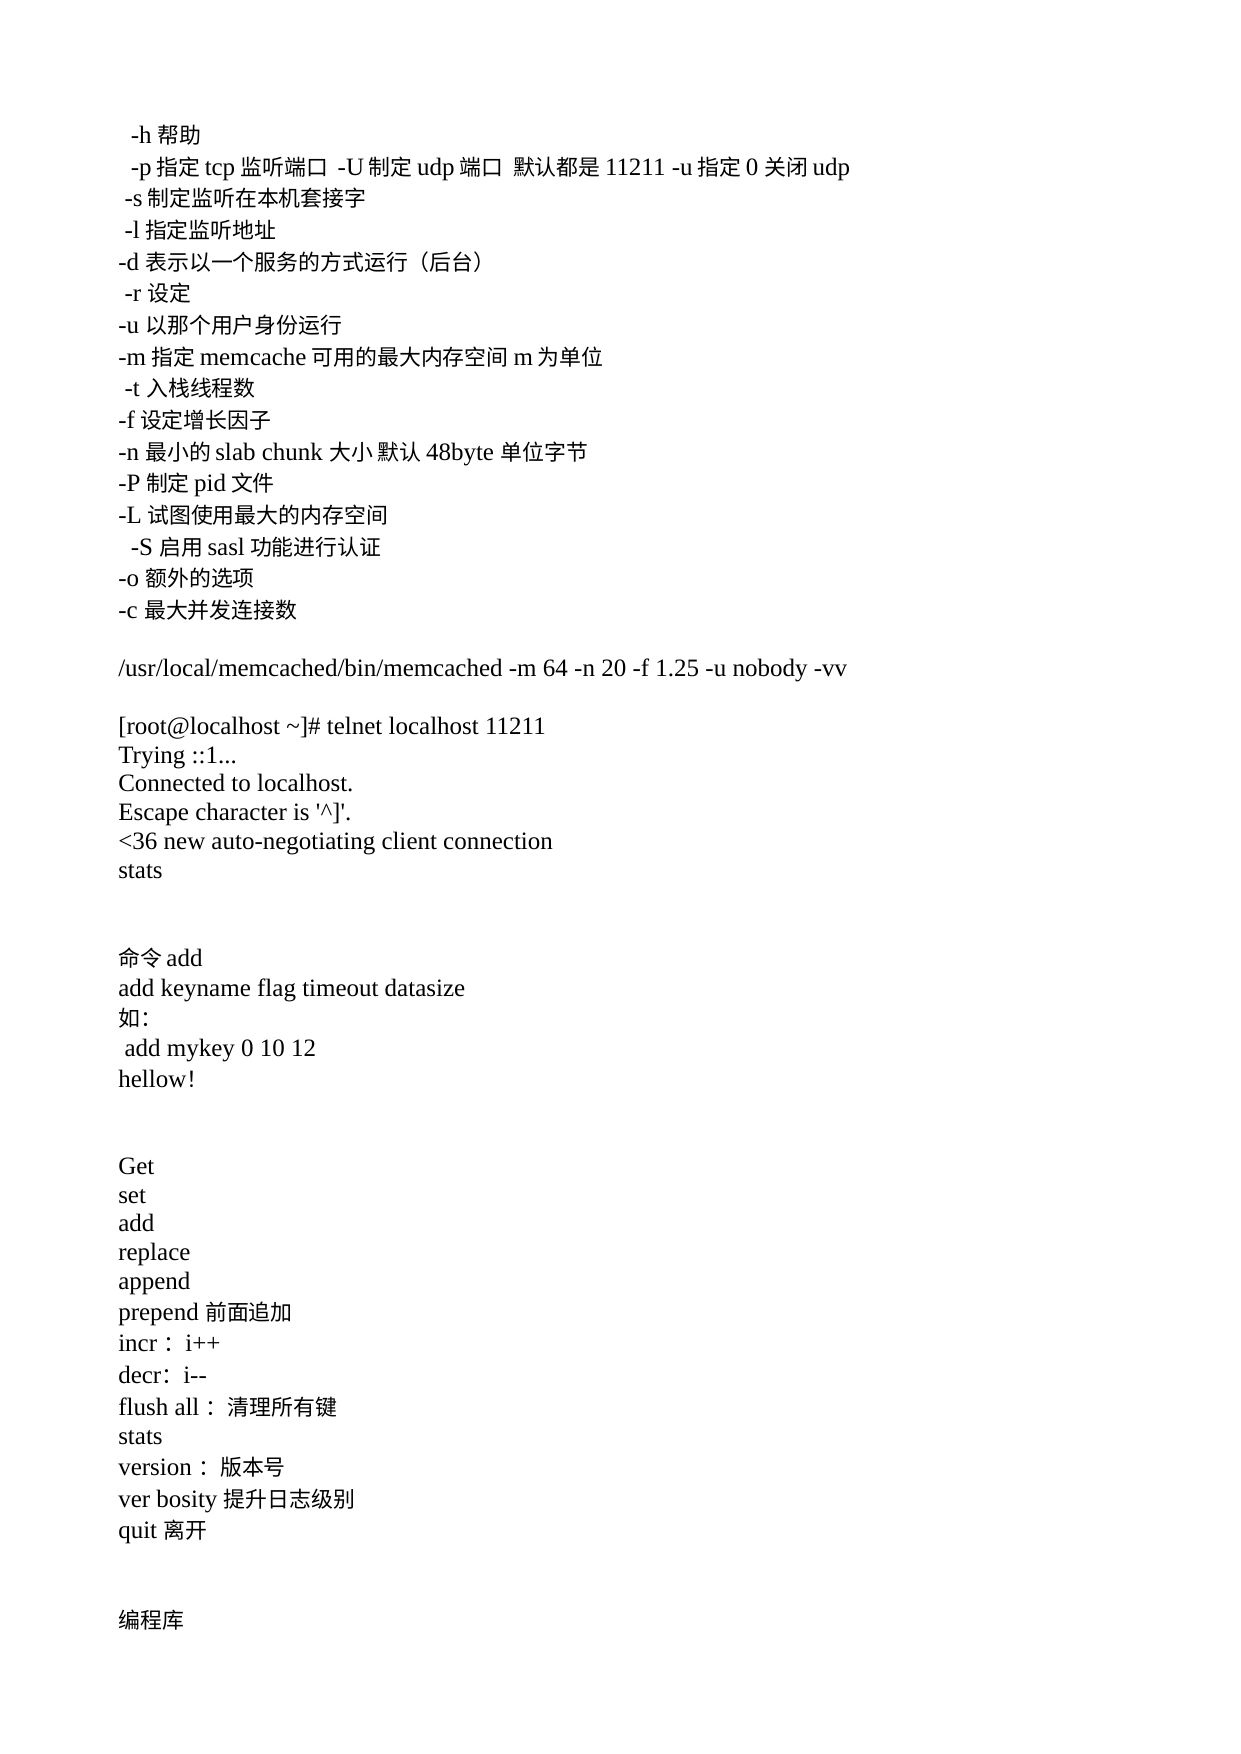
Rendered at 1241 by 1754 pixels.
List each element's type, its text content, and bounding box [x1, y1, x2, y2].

text 如： [118, 1001, 1122, 1033]
text Get [118, 1151, 1122, 1180]
text -S 启用sasl功能进行认证 [118, 530, 1122, 561]
text -c 最大并发连接数 [118, 593, 1122, 625]
text -d 表示以一个服务的方式运行（后台） [118, 245, 1122, 276]
text stats [118, 1421, 1122, 1450]
text /usr/local/memcached/bin/memcached -m 64 -n 20 -f 1.25 -u nobody -vv [118, 653, 1122, 682]
text incr ：i++ [118, 1326, 1122, 1358]
text replace [118, 1237, 1122, 1266]
text append [118, 1266, 1122, 1295]
text -l指定监听地址 [118, 213, 1122, 245]
text version ：版本号 [118, 1450, 1122, 1482]
text add keyname flag timeout datasize [118, 973, 1122, 1001]
text -h 帮助 [118, 118, 1122, 150]
text Trying ::1... [118, 740, 1122, 768]
text -m指定 memcache可用的最大内存空间 m为单位 [118, 340, 1122, 371]
text -n 最小的slab chunk 大小 默认48byte 单位字节 [118, 435, 1122, 466]
text -s制定监听在本机套接字 [118, 181, 1122, 213]
text -r 设定 [118, 276, 1122, 308]
text ver bosity 提升日志级别 [118, 1482, 1122, 1513]
text add mykey 0 10 12 [118, 1033, 1122, 1062]
text quit 离开 [118, 1513, 1122, 1545]
text -o 额外的选项 [118, 561, 1122, 593]
text Connected to localhost. [118, 768, 1122, 797]
text <36 new auto-negotiating client connection [118, 826, 1122, 855]
text -L 试图使用最大的内存空间 [118, 498, 1122, 530]
text 命令add [118, 941, 1122, 973]
text [root@localhost ~]# telnet localhost 11211 [118, 711, 1122, 740]
text prepend 前面追加 [118, 1295, 1122, 1326]
text 编程库 [118, 1603, 1122, 1634]
text decr：i-- [118, 1358, 1122, 1390]
text -p指定tcp监听端口 -U制定udp端口 默认都是11211 -u指定0 关闭udp [118, 150, 1122, 181]
text set [118, 1180, 1122, 1208]
text flush all ：清理所有键 [118, 1390, 1122, 1421]
text hellow！ [118, 1062, 1122, 1093]
text -f设定增长因子 [118, 403, 1122, 435]
text stats [118, 855, 1122, 883]
text add [118, 1208, 1122, 1237]
text -t 入栈线程数 [118, 371, 1122, 403]
text -P 制定pid文件 [118, 466, 1122, 498]
text Escape character is '^]'. [118, 797, 1122, 826]
text -u 以那个用户身份运行 [118, 308, 1122, 340]
